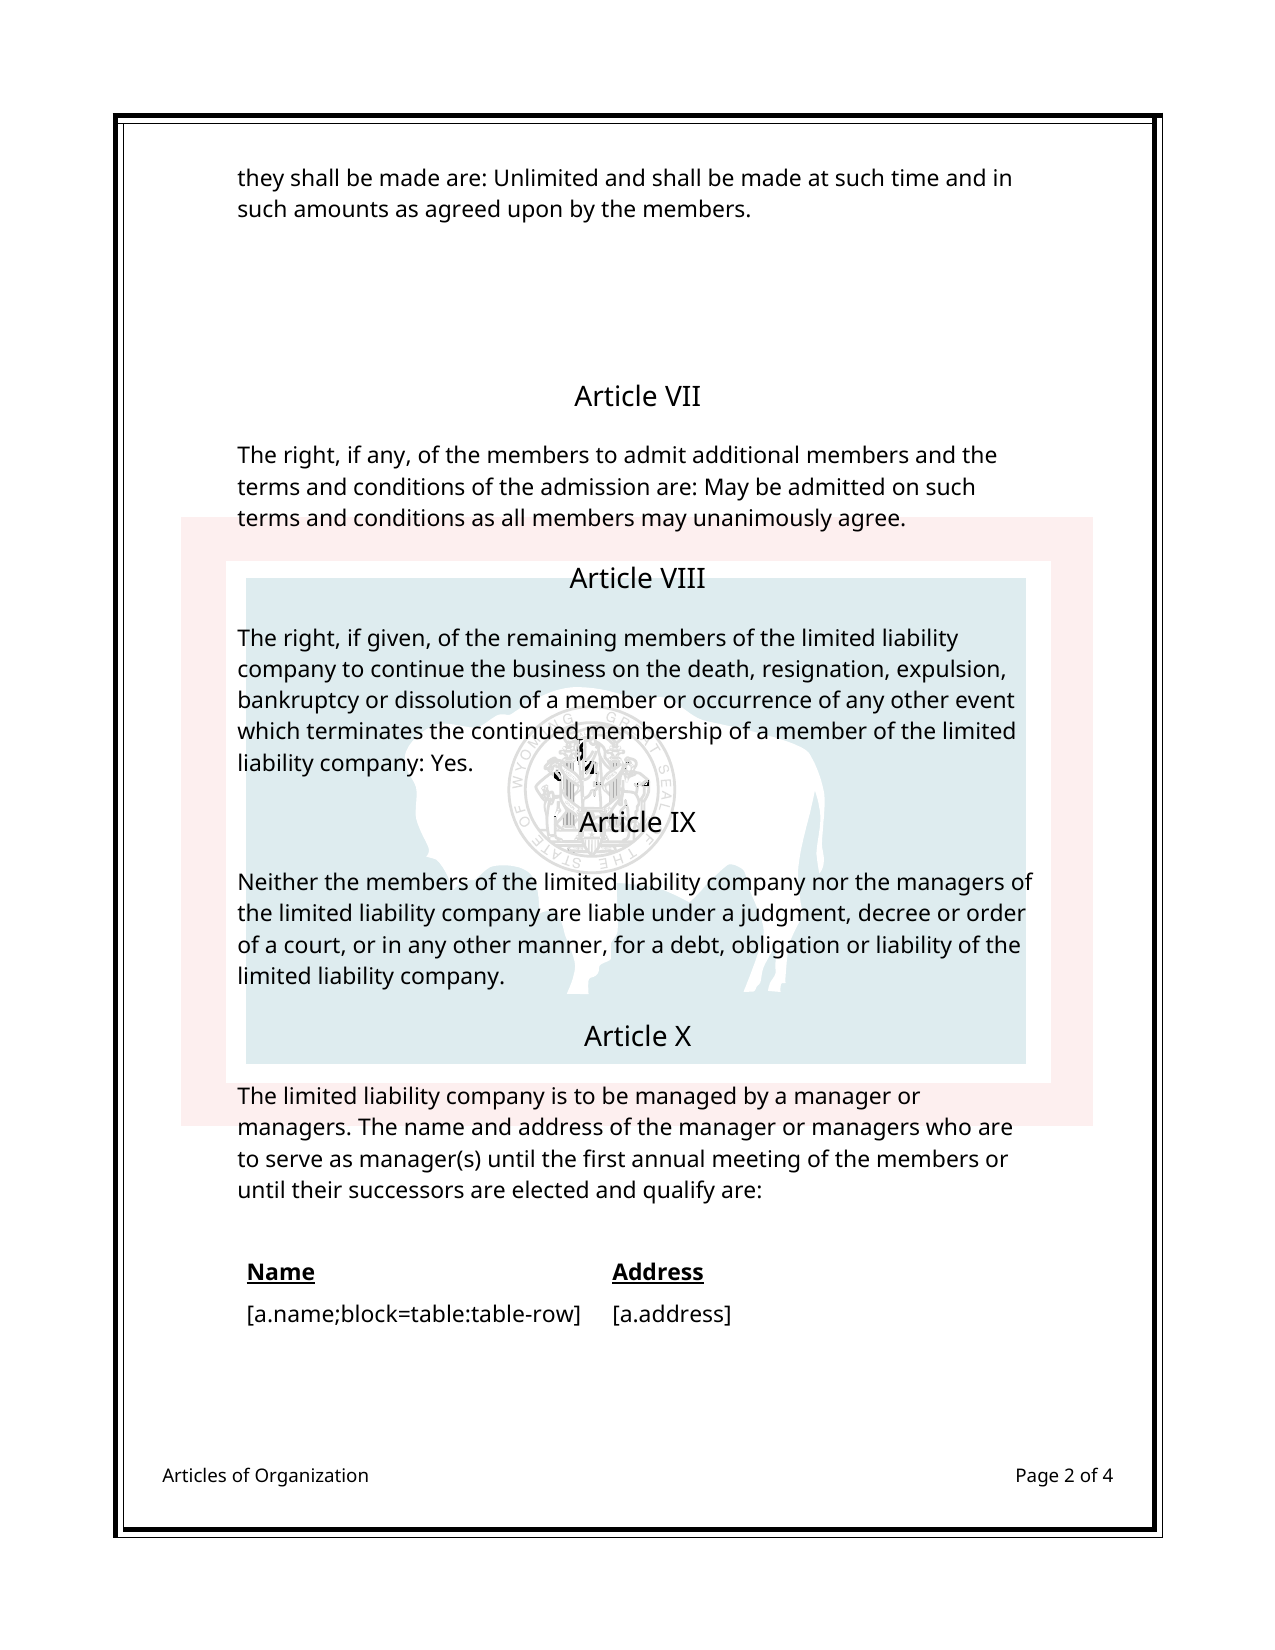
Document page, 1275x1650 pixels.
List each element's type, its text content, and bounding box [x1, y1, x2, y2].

text Article VII [237, 376, 1038, 414]
table_header Name [234, 1250, 599, 1293]
text Article IX [237, 803, 1038, 841]
table_cell [a.name;block=table:table-row] [234, 1293, 599, 1335]
text Article X [237, 1016, 1038, 1054]
text Article VIII [237, 558, 1038, 597]
table_cell [a.address] [600, 1293, 1114, 1335]
table_header Address [600, 1250, 1114, 1293]
text The limited liability company is to be managed by a manager or managers. The name and address of the manager or managers who are to serve as manager(s) until the first annual meeting of the members or until their successors are elected and qualify are: [237, 1080, 1038, 1205]
text Neither the members of the limited liability company nor the managers of the limited liability company are liable under a judgment, decree or order of a court, or in any other manner, for a debt, obligation or liability of the limited liability company. [237, 866, 1038, 991]
text The right, if given, of the remaining members of the limited liability company to continue the business on the death, resignation, expulsion, bankruptcy or dissolution of a member or occurrence of any other event which terminates the continued membership of a member of the limited liability company: Yes. [237, 622, 1038, 778]
text they shall be made are: Unlimited and shall be made at such time and in such amounts as agreed upon by the members. [237, 162, 1038, 224]
text The right, if any, of the members to admit additional members and the terms and conditions of the admission are: May be admitted on such terms and conditions as all members may unanimously agree. [237, 439, 1038, 533]
